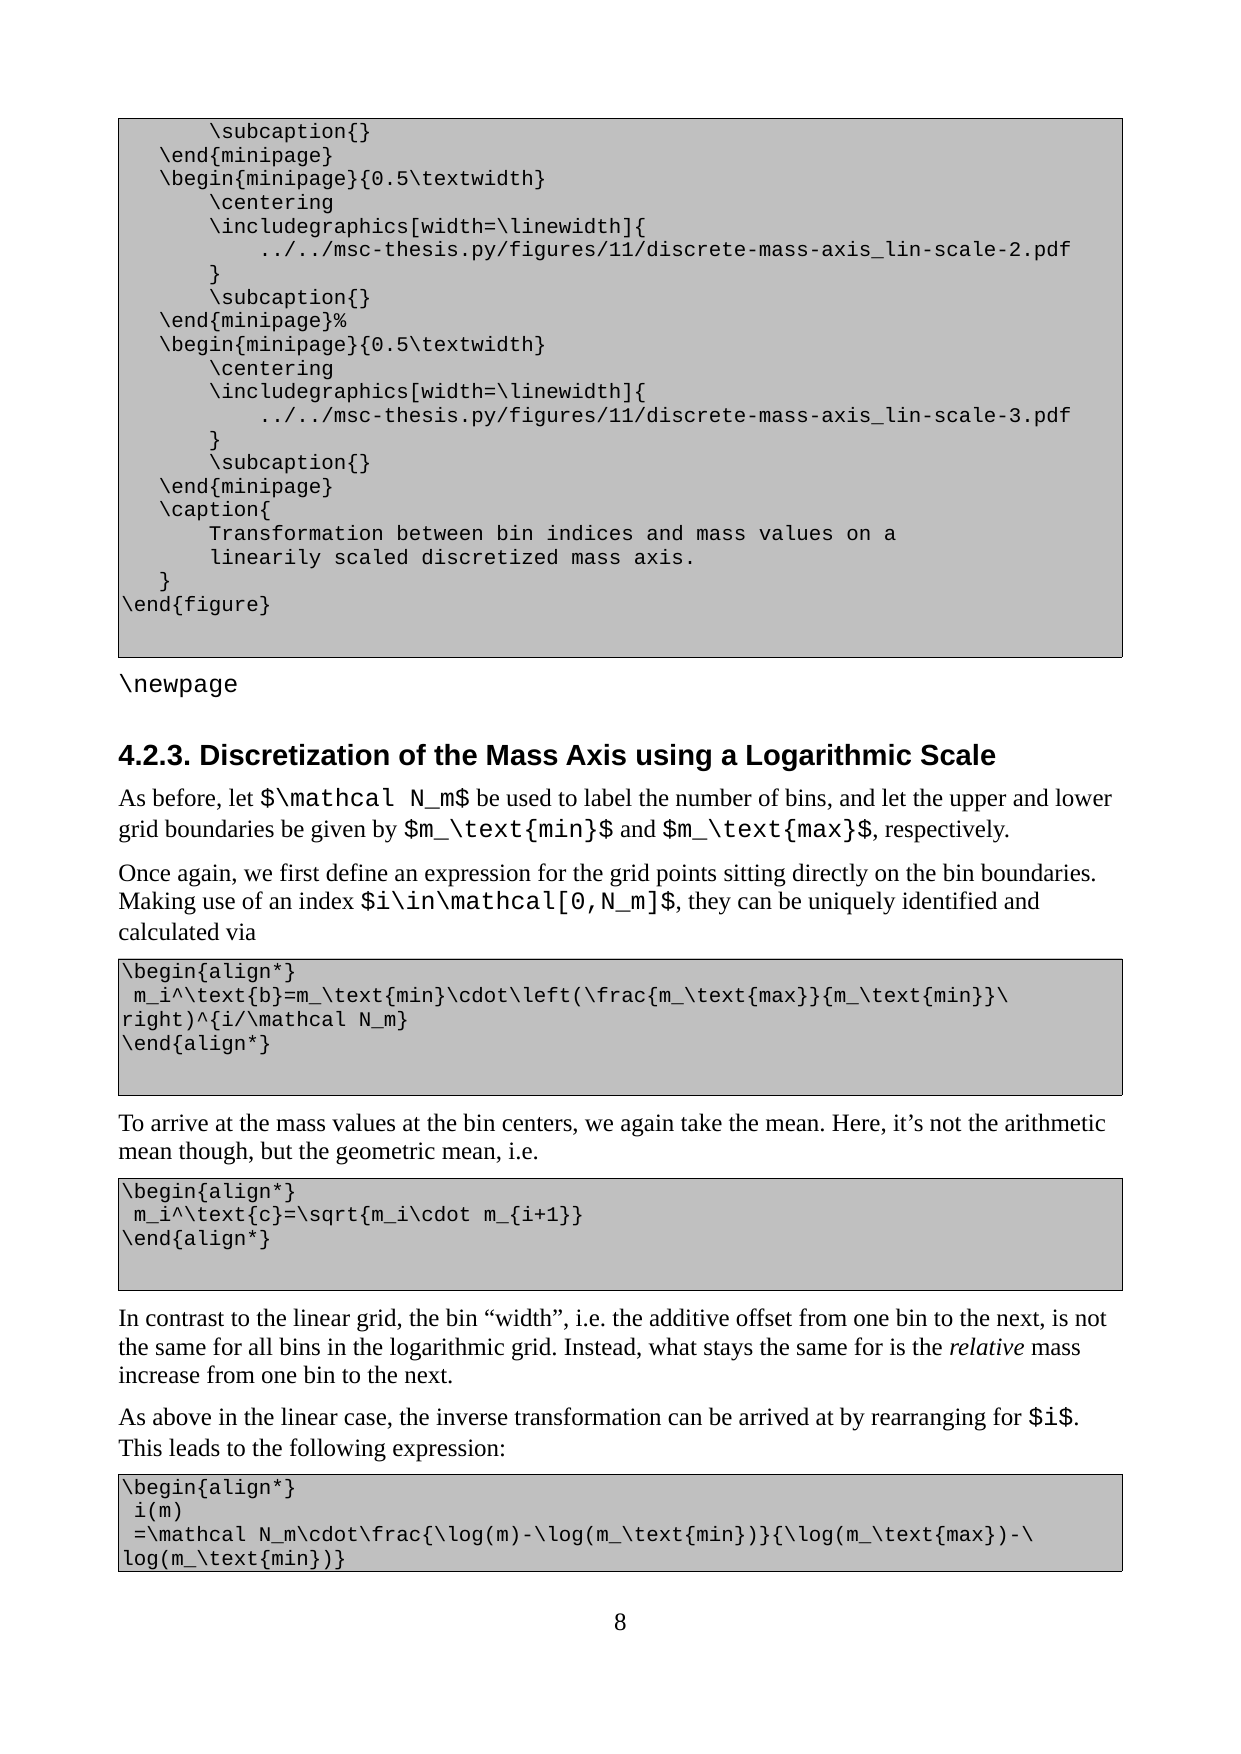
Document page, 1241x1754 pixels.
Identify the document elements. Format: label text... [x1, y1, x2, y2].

text Transformation between bin indices and mass values on a [119, 520, 1122, 544]
text \subcaption{} [119, 119, 1122, 142]
text \subcaption{} [119, 284, 1122, 307]
text linearily scaled discretized mass axis. [119, 544, 1122, 567]
text \begin{align*} [119, 1475, 1122, 1497]
text \end{align*} [119, 1225, 1122, 1252]
text \newpage [118, 669, 1122, 700]
text To arrive at the mass values at the bin centers, we again take the mean. Here, it’s not the arithmetic mean though, but the geometric mean, i.e. [118, 1108, 1122, 1165]
text \end{minipage} [119, 142, 1122, 165]
text i(m) [119, 1497, 1122, 1521]
text \centering [119, 354, 1122, 378]
text \caption{ [119, 496, 1122, 520]
text m_i^\text{c}=\sqrt{m_i\cdot m_{i+1}} [119, 1201, 1122, 1225]
text As before, let $\mathcal N_m$ be used to label the number of bins, and let the upper and lower grid boundaries be given by $m_\text{min}$ and $m_\text{max}$, respectively. [118, 783, 1122, 845]
text } [119, 567, 1122, 591]
text \end{minipage}% [119, 307, 1122, 331]
text =\mathcal N_m\cdot\frac{\log(m)-\log(m_\text{min})}{\log(m_\text{max})-\log(m_\text{min})} [119, 1521, 1122, 1571]
text ../../msc-thesis.py/figures/11/discrete-mass-axis_lin-scale-3.pdf [119, 402, 1122, 426]
text \begin{minipage}{0.5\textwidth} [119, 165, 1122, 189]
text \end{minipage} [119, 473, 1122, 496]
text \end{align*} [119, 1029, 1122, 1056]
text \begin{align*} [119, 960, 1122, 982]
text } [119, 260, 1122, 284]
text Once again, we first define an expression for the grid points sitting directly on the bin boundaries. Making use of an index $i\in\mathcal[0,N_m]$, they can be uniquely identified and calculated via [118, 858, 1122, 946]
text ../../msc-thesis.py/figures/11/discrete-mass-axis_lin-scale-2.pdf [119, 236, 1122, 260]
text In contrast to the linear grid, the bin “width”, i.e. the additive offset from one bin to the next, is not the same for all bins in the logarithmic grid. Instead, what stays the same for is the relative mass increase from one bin to the next. [118, 1303, 1122, 1389]
text \includegraphics[width=\linewidth]{ [119, 378, 1122, 402]
text \begin{align*} [119, 1179, 1122, 1201]
text m_i^\text{b}=m_\text{min}\cdot\left(\frac{m_\text{max}}{m_\text{min}}\right)^{i/\mathcal N_m} [119, 982, 1122, 1029]
text \begin{minipage}{0.5\textwidth} [119, 331, 1122, 354]
text } [119, 426, 1122, 449]
text As above in the linear case, the inverse transformation can be arrived at by rearranging for $i$. This leads to the following expression: [118, 1402, 1122, 1461]
text \end{figure} [119, 591, 1122, 618]
text \subcaption{} [119, 449, 1122, 473]
text \centering [119, 189, 1122, 213]
text \includegraphics[width=\linewidth]{ [119, 213, 1122, 236]
subtitle Discretization of the Mass Axis using a Logarithmic Scale [118, 737, 1122, 771]
